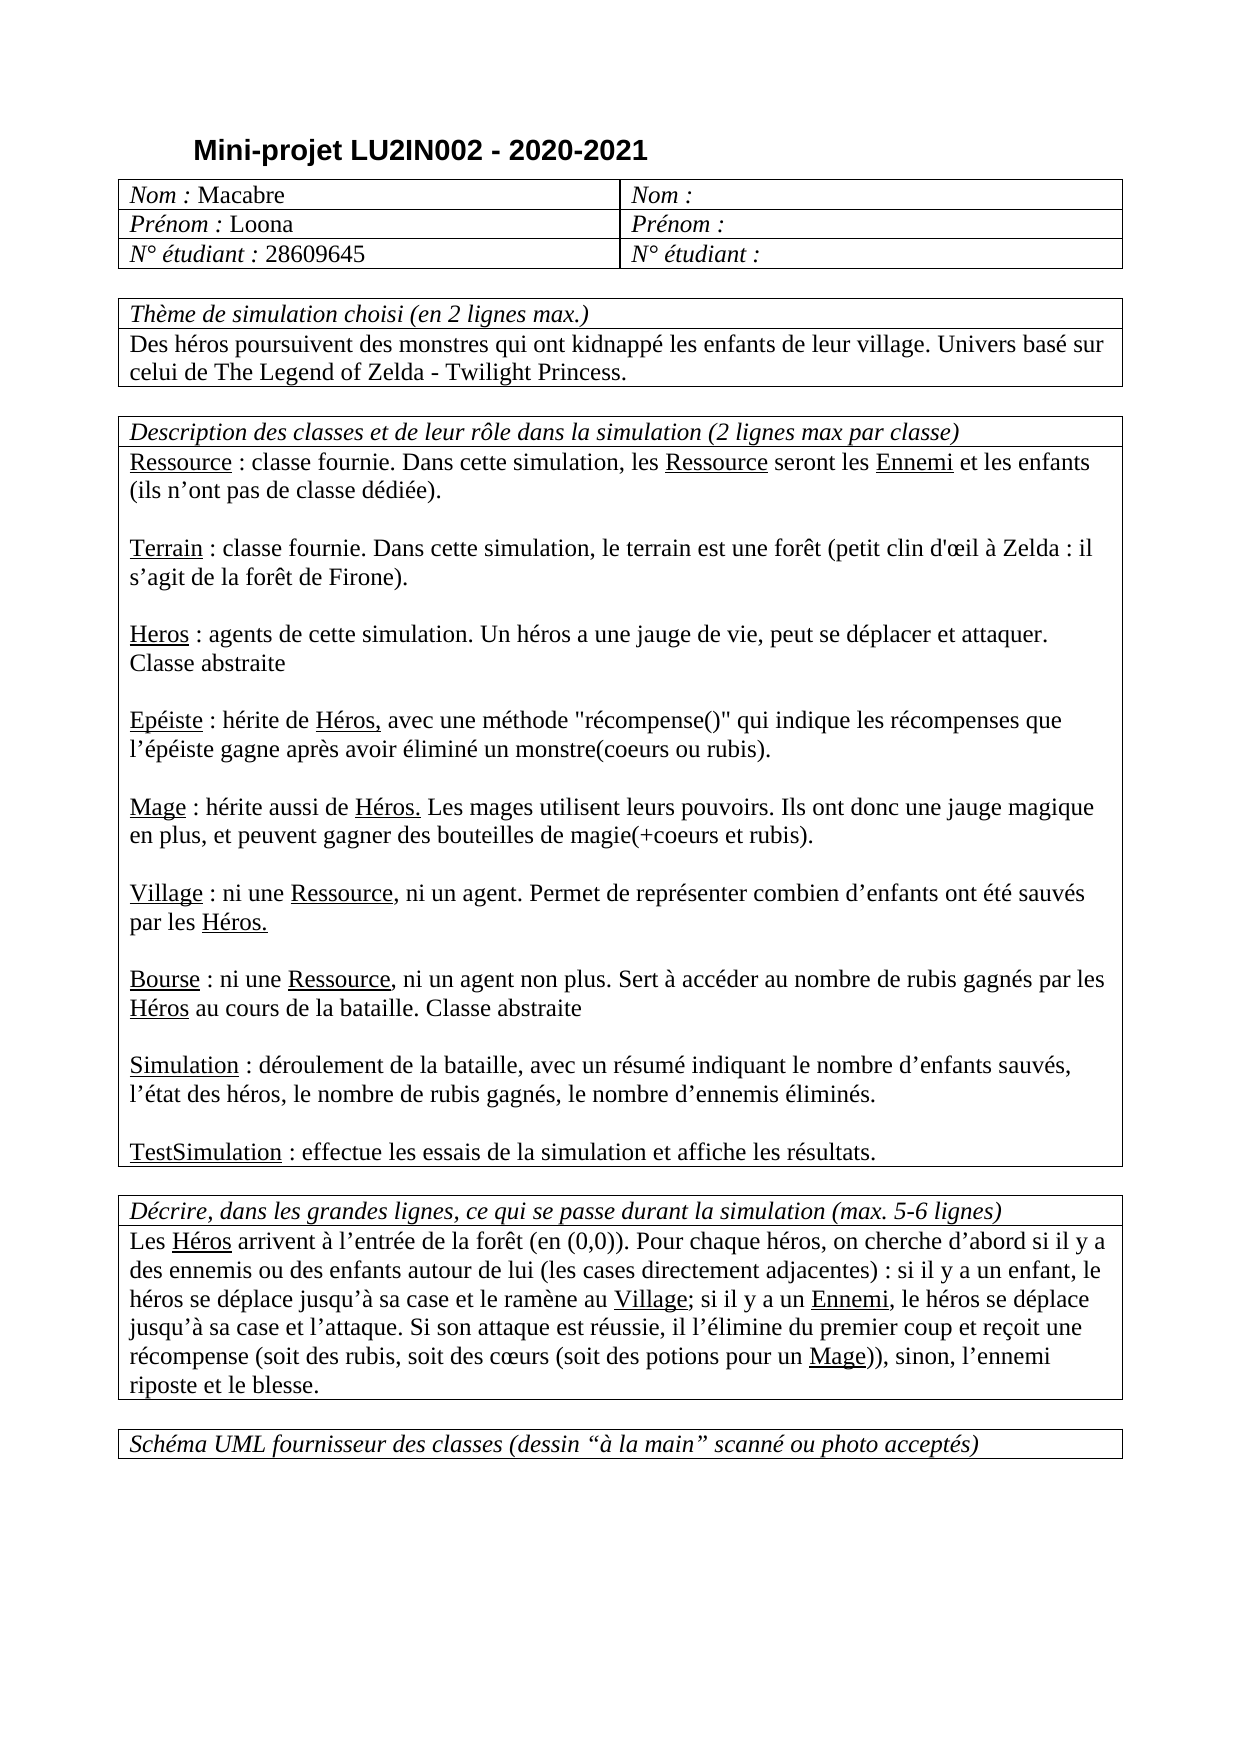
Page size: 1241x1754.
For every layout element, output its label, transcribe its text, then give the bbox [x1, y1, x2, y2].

table_cell Prénom : [621, 210, 1122, 238]
table_header Nom : [621, 180, 1122, 208]
table_cell Prénom : Loona [119, 210, 619, 238]
table_header Décrire, dans les grandes lignes, ce qui se passe durant la simulation (max. 5-6 lignes) [119, 1196, 1122, 1225]
table_cell N° étudiant : [621, 239, 1122, 268]
table_header Thème de simulation choisi (en 2 lignes max.) [119, 299, 1122, 328]
table_header Schéma UML fournisseur des classes (dessin “à la main” scanné ou photo acceptés) [119, 1430, 1122, 1458]
list Mini-projet LU2IN002 - 2020-2021 [118, 133, 1122, 166]
table_cell N° étudiant : 28609645 [119, 239, 619, 268]
table_cell Des héros poursuivent des monstres qui ont kidnappé les enfants de leur village. Univers basé sur celui de The Legend of Zelda - Twilight Princess. [119, 329, 1122, 386]
table_cell Ressource : classe fournie. Dans cette simulation, les Ressource seront les Ennemi et les enfants (ils n’ont pas de classe dédiée). Terrain : classe fournie. Dans cette simulation, le terrain est une forêt (petit clin d'œil à Zelda : il s’agit de la forêt de Firone). Heros : agents de cette simulation. Un héros a une jauge de vie, peut se déplacer et attaquer. Classe abstraite Epéiste : hérite de Héros, avec une méthode "récompense()" qui indique les récompenses que l’épéiste gagne après avoir éliminé un monstre(coeurs ou rubis). Mage : hérite aussi de Héros. Les mages utilisent leurs pouvoirs. Ils ont donc une jauge magique en plus, et peuvent gagner des bouteilles de magie(+coeurs et rubis). Village : ni une Ressource, ni un agent. Permet de représenter combien d’enfants ont été sauvés par les Héros. Bourse : ni une Ressource, ni un agent non plus. Sert à accéder au nombre de rubis gagnés par les Héros au cours de la bataille. Classe abstraite Simulation : déroulement de la bataille, avec un résumé indiquant le nombre d’enfants sauvés, l’état des héros, le nombre de rubis gagnés, le nombre d’ennemis éliminés. TestSimulation : effectue les essais de la simulation et affiche les résultats. [119, 447, 1122, 1166]
table_cell Les Héros arrivent à l’entrée de la forêt (en (0,0)). Pour chaque héros, on cherche d’abord si il y a des ennemis ou des enfants autour de lui (les cases directement adjacentes) : si il y a un enfant, le héros se déplace jusqu’à sa case et le ramène au Village; si il y a un Ennemi, le héros se déplace jusqu’à sa case et l’attaque. Si son attaque est réussie, il l’élimine du premier coup et reçoit une récompense (soit des rubis, soit des cœurs (soit des potions pour un Mage)), sinon, l’ennemi riposte et le blesse. [119, 1226, 1122, 1399]
table_header Description des classes et de leur rôle dans la simulation (2 lignes max par classe) [119, 417, 1122, 446]
table_header Nom : Macabre [119, 180, 619, 208]
